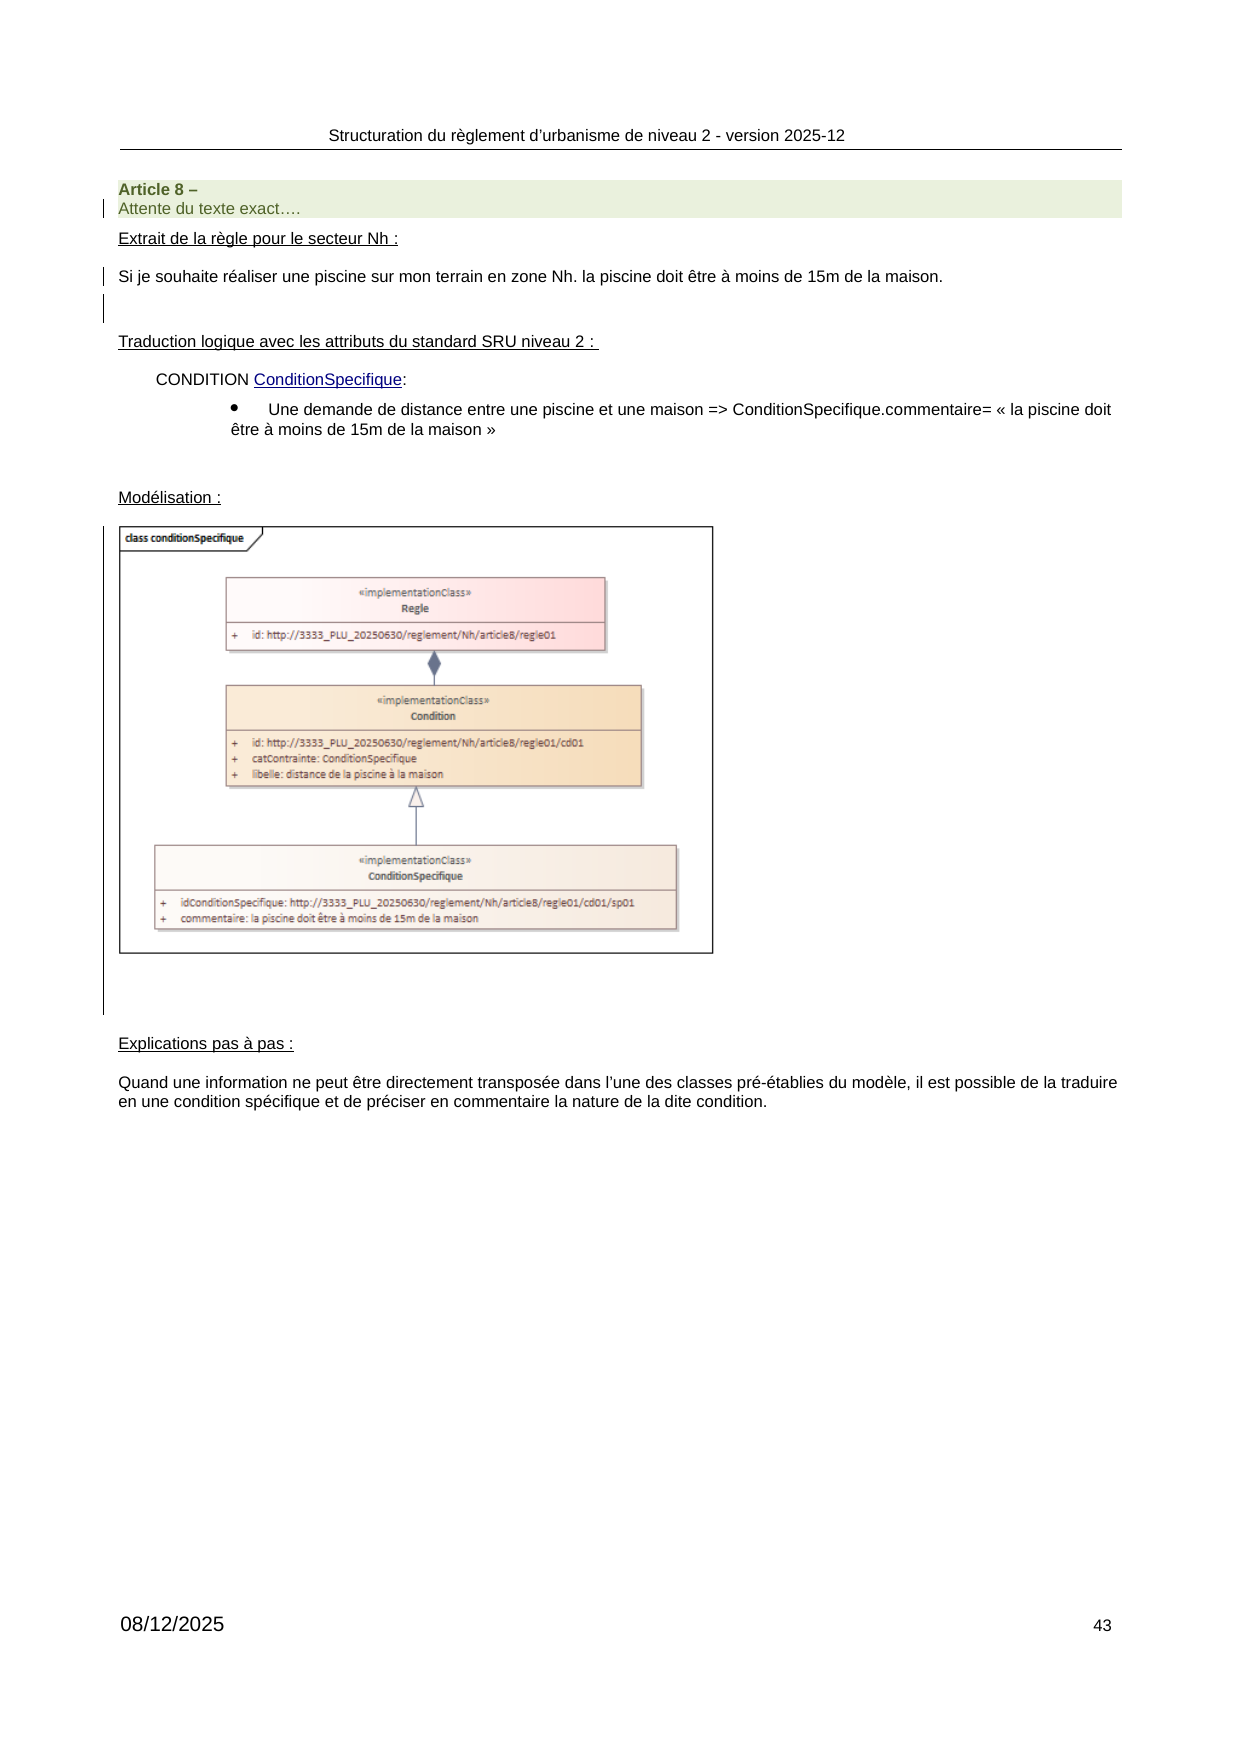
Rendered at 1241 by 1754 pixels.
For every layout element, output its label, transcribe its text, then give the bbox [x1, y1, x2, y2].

text Extrait de la règle pour le secteur Nh : [118, 228, 1122, 248]
text Modélisation : [118, 488, 1122, 507]
text Si je souhaite réaliser une piscine sur mon terrain en zone Nh. la piscine doit être à moins de 15m de la maison. [118, 267, 1122, 286]
text Quand une information ne peut être directement transposée dans l’une des classes pré-établies du modèle, il est possible de la traduire en une condition spécifique et de préciser en commentaire la nature de la dite condition. [118, 1072, 1122, 1111]
text Traduction logique avec les attributs du standard SRU niveau 2 : [118, 332, 1122, 351]
text CONDITION ConditionSpecifique: [156, 370, 1122, 389]
text Article 8 – Attente du texte exact…. [118, 180, 1122, 218]
text Explications pas à pas : [118, 1034, 1122, 1053]
list Une demande de distance entre une piscine et une maison => ConditionSpecifique.commentaire= « la piscine doit être à moins de 15m de la maison » [231, 400, 1122, 439]
